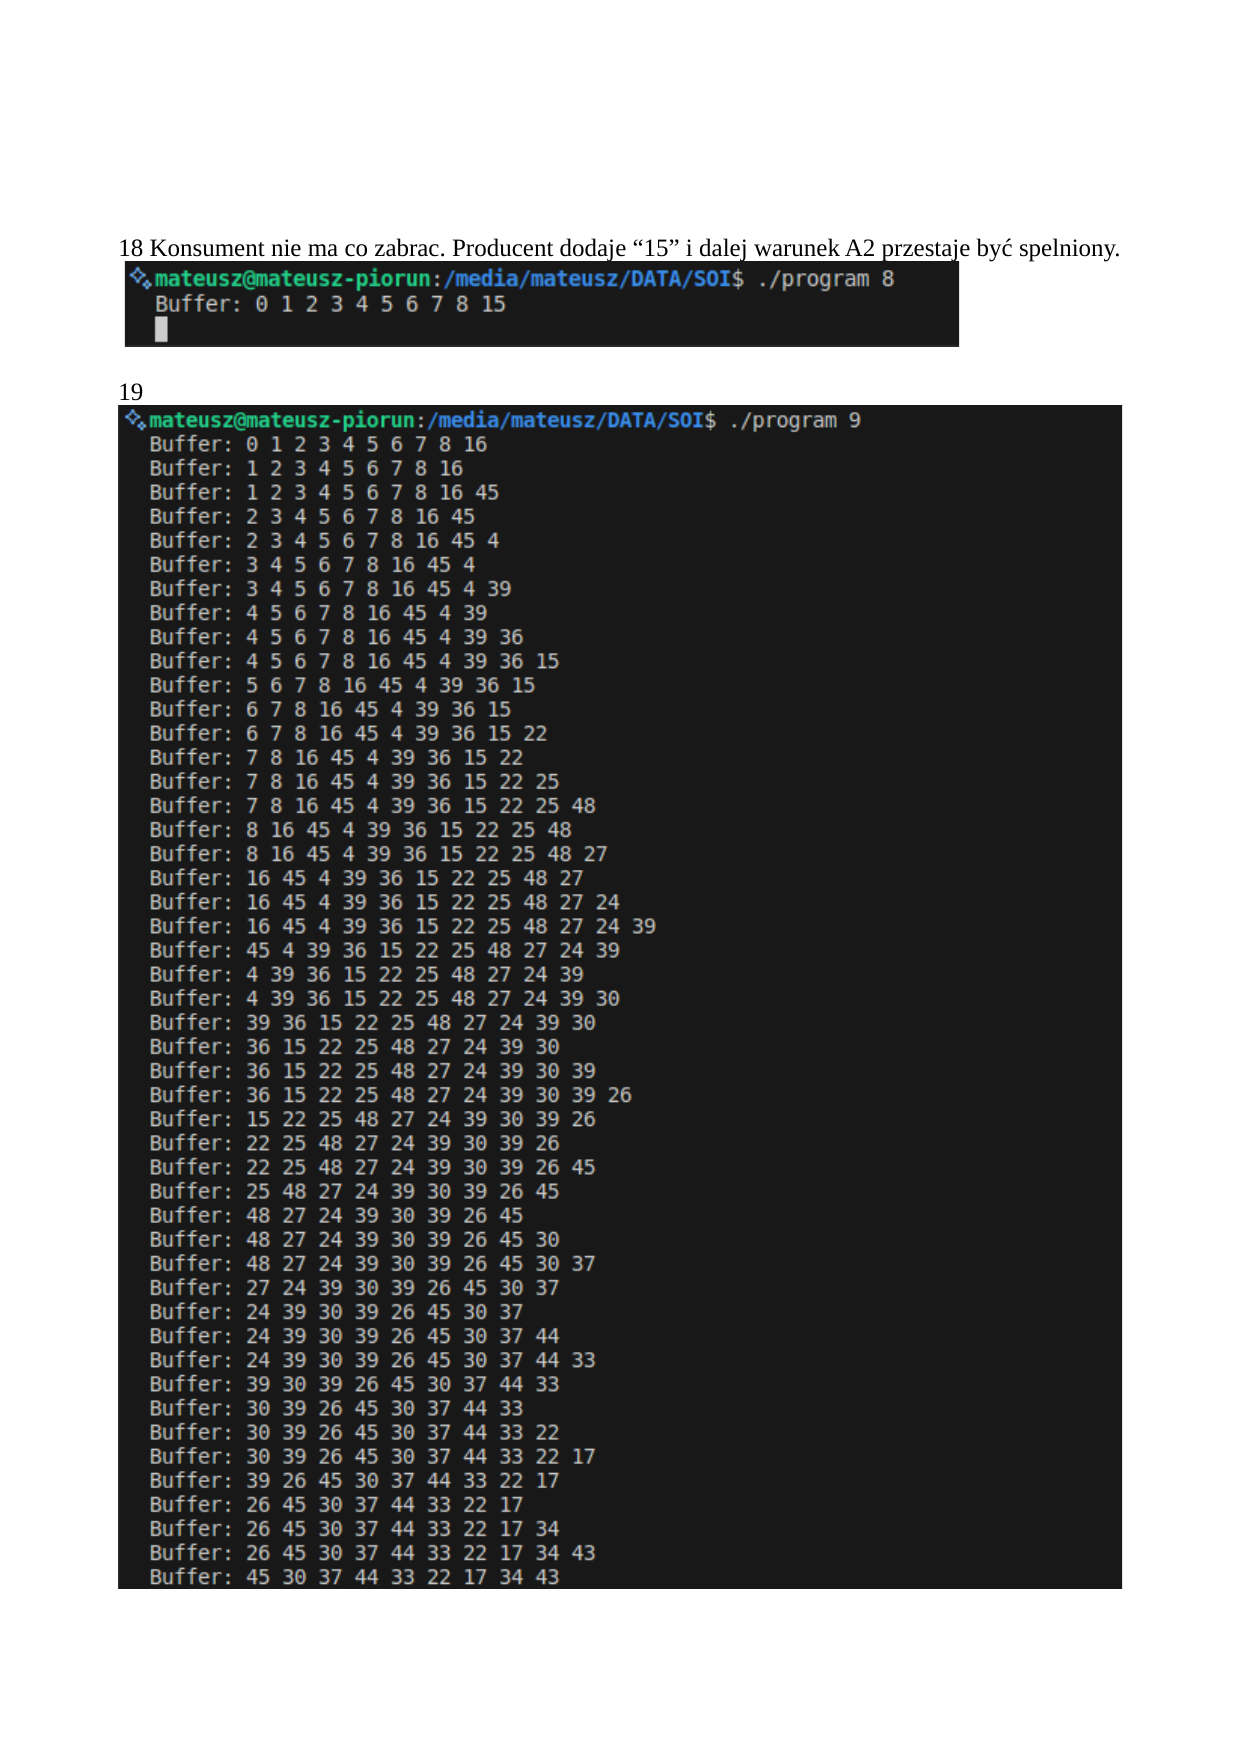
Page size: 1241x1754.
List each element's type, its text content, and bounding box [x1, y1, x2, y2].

text 19 [118, 377, 1122, 405]
picture [118, 405, 1123, 1589]
text 18 Konsument nie ma co zabrac. Producent dodaje “15” i dalej warunek A2 przestaje być spelniony. [118, 233, 1122, 262]
picture [124, 261, 960, 347]
